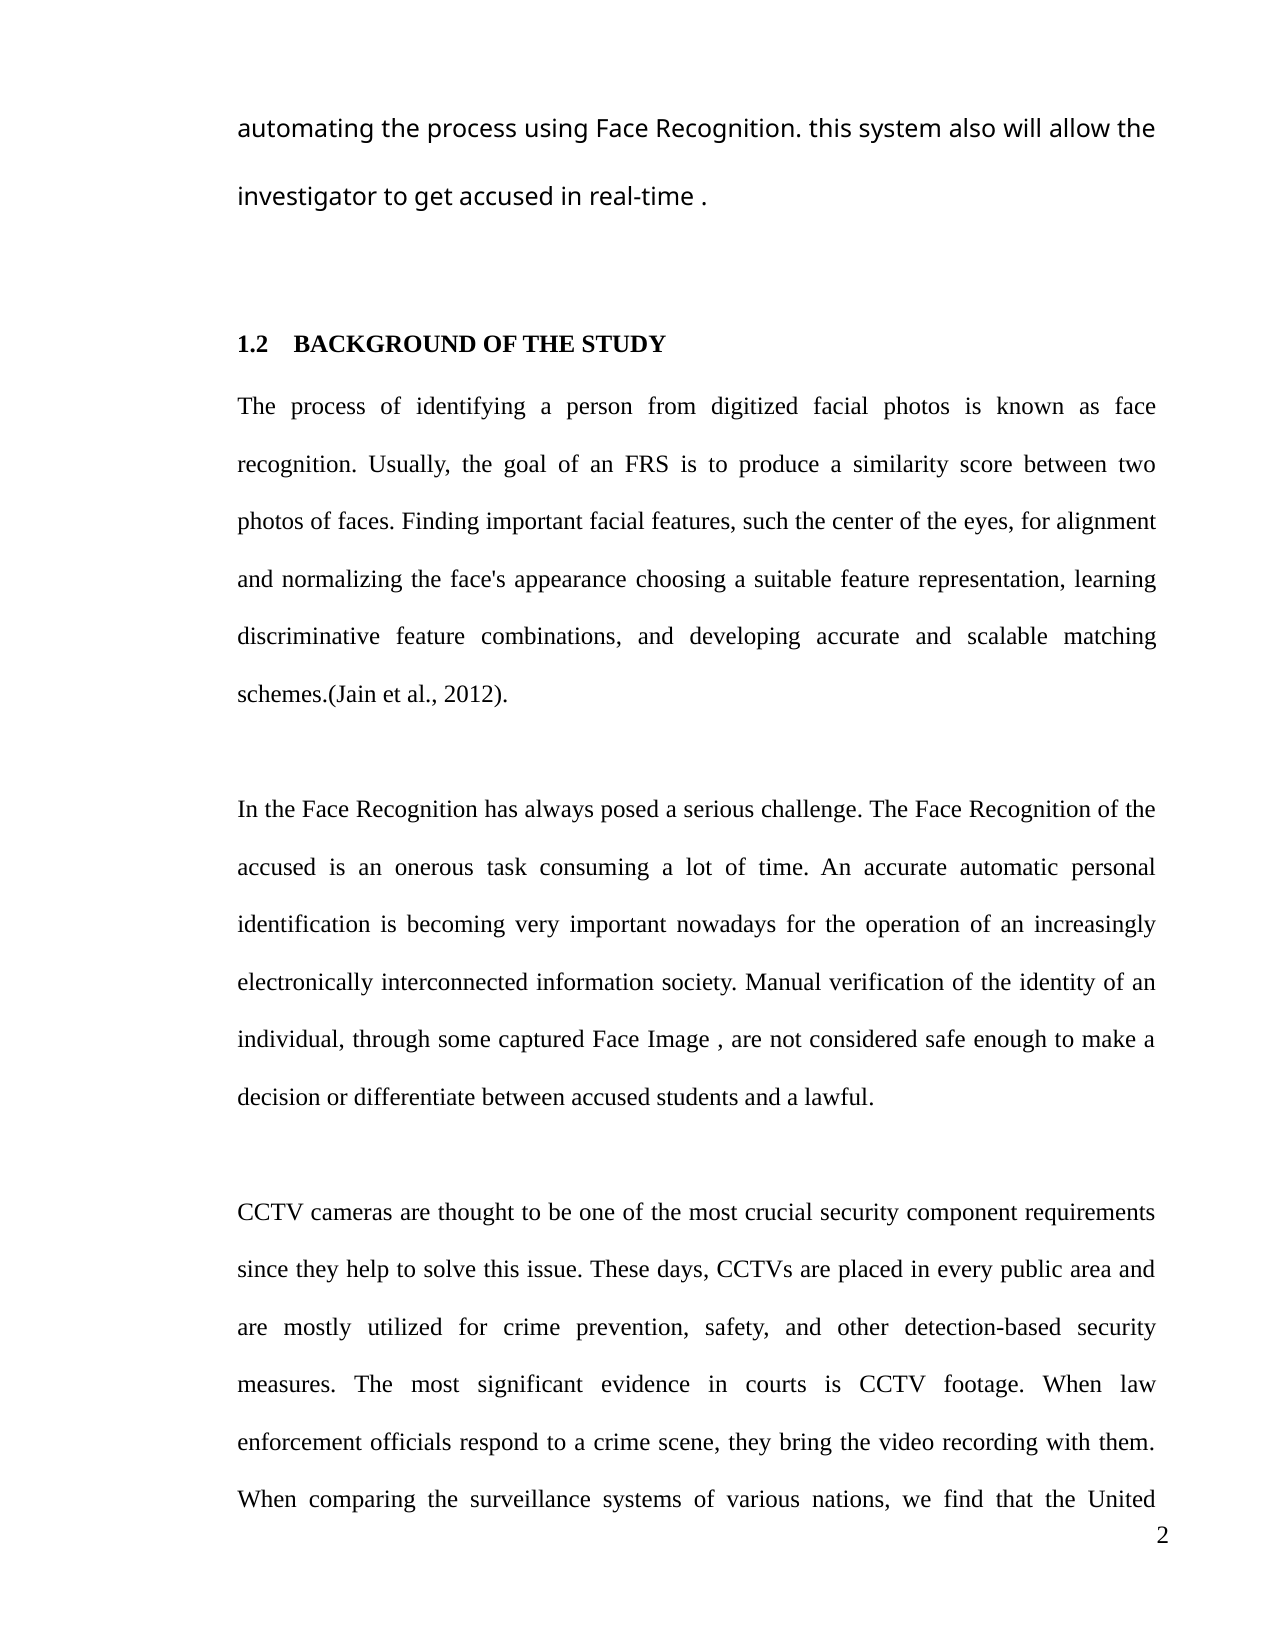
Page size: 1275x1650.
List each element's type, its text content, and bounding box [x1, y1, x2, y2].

text automating the process using Face Recognition. this system also will allow the investigator to get accused in real-time . [237, 110, 1157, 213]
subtitle BACKGROUND OF THE STUDY [237, 329, 1169, 358]
text The process of identifying a person from digitized facial photos is known as face recognition. Usually, the goal of an FRS is to produce a similarity score between two photos of faces. Finding important facial features, such the center of the eyes, for alignment and normalizing the face's appearance choosing a suitable feature representation, learning discriminative feature combinations, and developing accurate and scalable matching schemes.(Jain et al., 2012). [237, 391, 1157, 708]
text In the Face Recognition has always posed a serious challenge. The Face Recognition of the accused is an onerous task consuming a lot of time. An accurate automatic personal identification is becoming very important nowadays for the operation of an increasingly electronically interconnected information society. Manual verification of the identity of an individual, through some captured Face Image , are not considered safe enough to make a decision or differentiate between accused students and a lawful. [237, 794, 1157, 1110]
text CCTV cameras are thought to be one of the most crucial security component requirements since they help to solve this issue. These days, CCTVs are placed in every public area and are mostly utilized for crime prevention, safety, and other detection-based security measures. The most significant evidence in courts is CCTV footage. When law enforcement officials respond to a crime scene, they bring the video recording with them. When comparing the surveillance systems of various nations, we find that the United [237, 1197, 1157, 1513]
